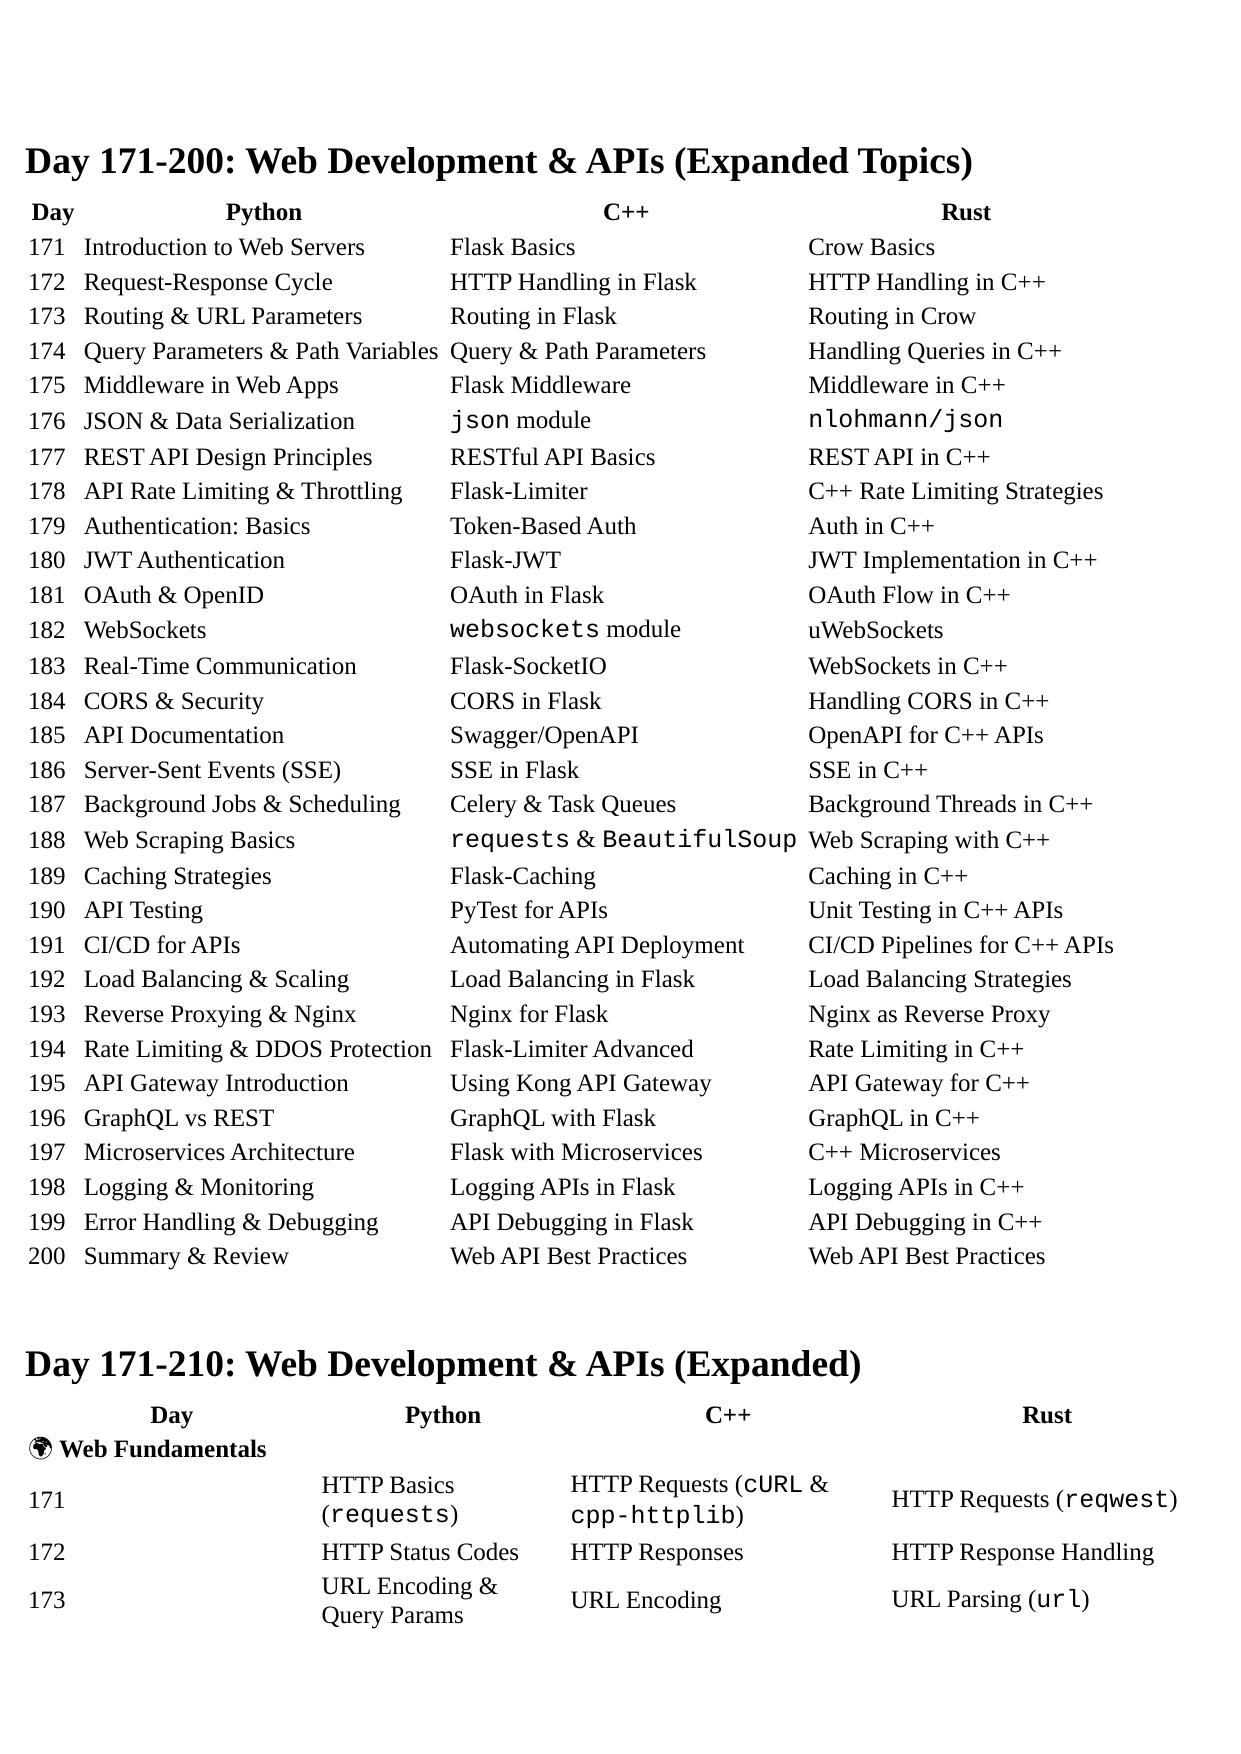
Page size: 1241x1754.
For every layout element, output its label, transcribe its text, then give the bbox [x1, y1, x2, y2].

table_cell Request-Response Cycle [81, 264, 447, 298]
table_cell Authentication: Basics [81, 508, 447, 542]
table_cell uWebSockets [805, 612, 1127, 648]
table_header Day [25, 195, 81, 229]
table_cell 193 [25, 996, 81, 1031]
table_cell 197 [25, 1135, 81, 1169]
table_cell WebSockets in C++ [805, 648, 1127, 683]
table_cell [568, 1432, 888, 1466]
table_cell 199 [25, 1204, 81, 1238]
table_cell Microservices Architecture [81, 1135, 447, 1169]
table_cell Handling CORS in C++ [805, 683, 1127, 717]
table_cell requests & BeautifulSoup [447, 821, 805, 858]
table_header C++ [568, 1397, 888, 1432]
table_cell 188 [25, 821, 81, 858]
table_cell Summary & Review [81, 1238, 447, 1273]
table_header Python [319, 1397, 567, 1432]
table_cell HTTP Requests (reqwest) [889, 1466, 1206, 1534]
table_cell 198 [25, 1169, 81, 1204]
table_cell URL Parsing (url) [889, 1568, 1206, 1632]
table_cell 181 [25, 577, 81, 612]
table_cell SSE in C++ [805, 752, 1127, 787]
table_cell Flask-Limiter [447, 473, 805, 508]
table_cell C++ Rate Limiting Strategies [805, 473, 1127, 508]
table_cell URL Encoding [568, 1568, 888, 1632]
table_cell Middleware in C++ [805, 368, 1127, 402]
table_cell 173 [25, 298, 81, 333]
table_cell Background Jobs & Scheduling [81, 787, 447, 821]
table_cell Error Handling & Debugging [81, 1204, 447, 1238]
table_cell 172 [25, 1534, 318, 1568]
table_cell JWT Implementation in C++ [805, 543, 1127, 577]
table_cell 186 [25, 752, 81, 787]
table_cell Server-Sent Events (SSE) [81, 752, 447, 787]
table_cell 176 [25, 402, 81, 439]
table_cell Unit Testing in C++ APIs [805, 893, 1127, 927]
table_cell Logging & Monitoring [81, 1169, 447, 1204]
table_cell API Documentation [81, 718, 447, 752]
table_cell 192 [25, 962, 81, 996]
table_cell REST API in C++ [805, 439, 1127, 473]
table_cell JWT Authentication [81, 543, 447, 577]
table_cell 191 [25, 927, 81, 962]
table_cell 196 [25, 1100, 81, 1134]
table_cell REST API Design Principles [81, 439, 447, 473]
table_cell Query Parameters & Path Variables [81, 333, 447, 367]
table_cell PyTest for APIs [447, 893, 805, 927]
table_cell Logging APIs in Flask [447, 1169, 805, 1204]
table_header Python [81, 195, 447, 229]
table_cell HTTP Response Handling [889, 1534, 1206, 1568]
table_cell Flask-Caching [447, 858, 805, 892]
table_cell GraphQL in C++ [805, 1100, 1127, 1134]
table_cell 180 [25, 543, 81, 577]
table_cell Load Balancing in Flask [447, 962, 805, 996]
table_cell Flask Middleware [447, 368, 805, 402]
table_cell 171 [25, 229, 81, 264]
table_cell websockets module [447, 612, 805, 648]
table_cell 171 [25, 1466, 318, 1534]
table_cell Swagger/OpenAPI [447, 718, 805, 752]
table_cell HTTP Requests (cURL & cpp-httplib) [568, 1466, 888, 1534]
table_cell json module [447, 402, 805, 439]
table_cell Flask Basics [447, 229, 805, 264]
subtitle Day 171-200: Web Development & APIs (Expanded Topics) [25, 139, 1206, 182]
table_cell 175 [25, 368, 81, 402]
table_cell Middleware in Web Apps [81, 368, 447, 402]
table_cell API Rate Limiting & Throttling [81, 473, 447, 508]
table_cell HTTP Responses [568, 1534, 888, 1568]
table_cell [889, 1432, 1206, 1466]
table_cell HTTP Status Codes [319, 1534, 567, 1568]
table_cell Query & Path Parameters [447, 333, 805, 367]
table_cell Flask-JWT [447, 543, 805, 577]
table_cell 190 [25, 893, 81, 927]
table_cell GraphQL with Flask [447, 1100, 805, 1134]
table_header Rust [805, 195, 1127, 229]
table_cell URL Encoding & Query Params [319, 1568, 567, 1632]
table_cell Introduction to Web Servers [81, 229, 447, 264]
table_cell 179 [25, 508, 81, 542]
table_cell Flask with Microservices [447, 1135, 805, 1169]
table_cell Load Balancing Strategies [805, 962, 1127, 996]
table_cell 173 [25, 1568, 318, 1632]
table_cell API Debugging in C++ [805, 1204, 1127, 1238]
table_cell Flask-Limiter Advanced [447, 1031, 805, 1065]
table_cell OAuth Flow in C++ [805, 577, 1127, 612]
table_cell Flask-SocketIO [447, 648, 805, 683]
table_cell Load Balancing & Scaling [81, 962, 447, 996]
table_cell nlohmann/json [805, 402, 1127, 439]
table_cell SSE in Flask [447, 752, 805, 787]
table_cell Web Scraping with C++ [805, 821, 1127, 858]
table_cell HTTP Handling in Flask [447, 264, 805, 298]
table_cell Token-Based Auth [447, 508, 805, 542]
table_cell Routing & URL Parameters [81, 298, 447, 333]
table_cell API Testing [81, 893, 447, 927]
table_cell HTTP Basics (requests) [319, 1466, 567, 1534]
table_cell Caching Strategies [81, 858, 447, 892]
table_cell WebSockets [81, 612, 447, 648]
table_cell GraphQL vs REST [81, 1100, 447, 1134]
table_cell 194 [25, 1031, 81, 1065]
table_cell Handling Queries in C++ [805, 333, 1127, 367]
table_cell Background Threads in C++ [805, 787, 1127, 821]
table_cell Using Kong API Gateway [447, 1065, 805, 1100]
table_cell 195 [25, 1065, 81, 1100]
table_cell OAuth & OpenID [81, 577, 447, 612]
table_cell 185 [25, 718, 81, 752]
table_cell 172 [25, 264, 81, 298]
table_cell 🌍 Web Fundamentals [25, 1432, 318, 1466]
table_cell Auth in C++ [805, 508, 1127, 542]
table_cell API Gateway Introduction [81, 1065, 447, 1100]
table_cell 200 [25, 1238, 81, 1273]
table_cell 178 [25, 473, 81, 508]
table_cell OAuth in Flask [447, 577, 805, 612]
table_header C++ [447, 195, 805, 229]
table_cell CORS & Security [81, 683, 447, 717]
table_cell [319, 1432, 567, 1466]
table_cell 183 [25, 648, 81, 683]
table_cell Nginx as Reverse Proxy [805, 996, 1127, 1031]
table_cell 189 [25, 858, 81, 892]
table_cell Caching in C++ [805, 858, 1127, 892]
table_cell Reverse Proxying & Nginx [81, 996, 447, 1031]
table_cell C++ Microservices [805, 1135, 1127, 1169]
table_cell Real-Time Communication [81, 648, 447, 683]
table_cell Automating API Deployment [447, 927, 805, 962]
table_cell API Gateway for C++ [805, 1065, 1127, 1100]
table_cell Logging APIs in C++ [805, 1169, 1127, 1204]
table_cell Celery & Task Queues [447, 787, 805, 821]
table_cell Crow Basics [805, 229, 1127, 264]
table_cell Rate Limiting in C++ [805, 1031, 1127, 1065]
table_cell 177 [25, 439, 81, 473]
table_header Day [25, 1397, 318, 1432]
table_cell Web API Best Practices [805, 1238, 1127, 1273]
subtitle Day 171-210: Web Development & APIs (Expanded) [25, 1341, 1206, 1384]
table_cell Nginx for Flask [447, 996, 805, 1031]
table_cell JSON & Data Serialization [81, 402, 447, 439]
table_cell API Debugging in Flask [447, 1204, 805, 1238]
table_cell Routing in Crow [805, 298, 1127, 333]
table_cell CORS in Flask [447, 683, 805, 717]
table_cell Web Scraping Basics [81, 821, 447, 858]
table_cell Rate Limiting & DDOS Protection [81, 1031, 447, 1065]
table_cell RESTful API Basics [447, 439, 805, 473]
table_cell CI/CD for APIs [81, 927, 447, 962]
table_cell OpenAPI for C++ APIs [805, 718, 1127, 752]
table_cell 174 [25, 333, 81, 367]
table_cell HTTP Handling in C++ [805, 264, 1127, 298]
table_cell 184 [25, 683, 81, 717]
table_cell 182 [25, 612, 81, 648]
table_cell 187 [25, 787, 81, 821]
table_cell CI/CD Pipelines for C++ APIs [805, 927, 1127, 962]
table_cell Routing in Flask [447, 298, 805, 333]
table_header Rust [889, 1397, 1206, 1432]
table_cell Web API Best Practices [447, 1238, 805, 1273]
